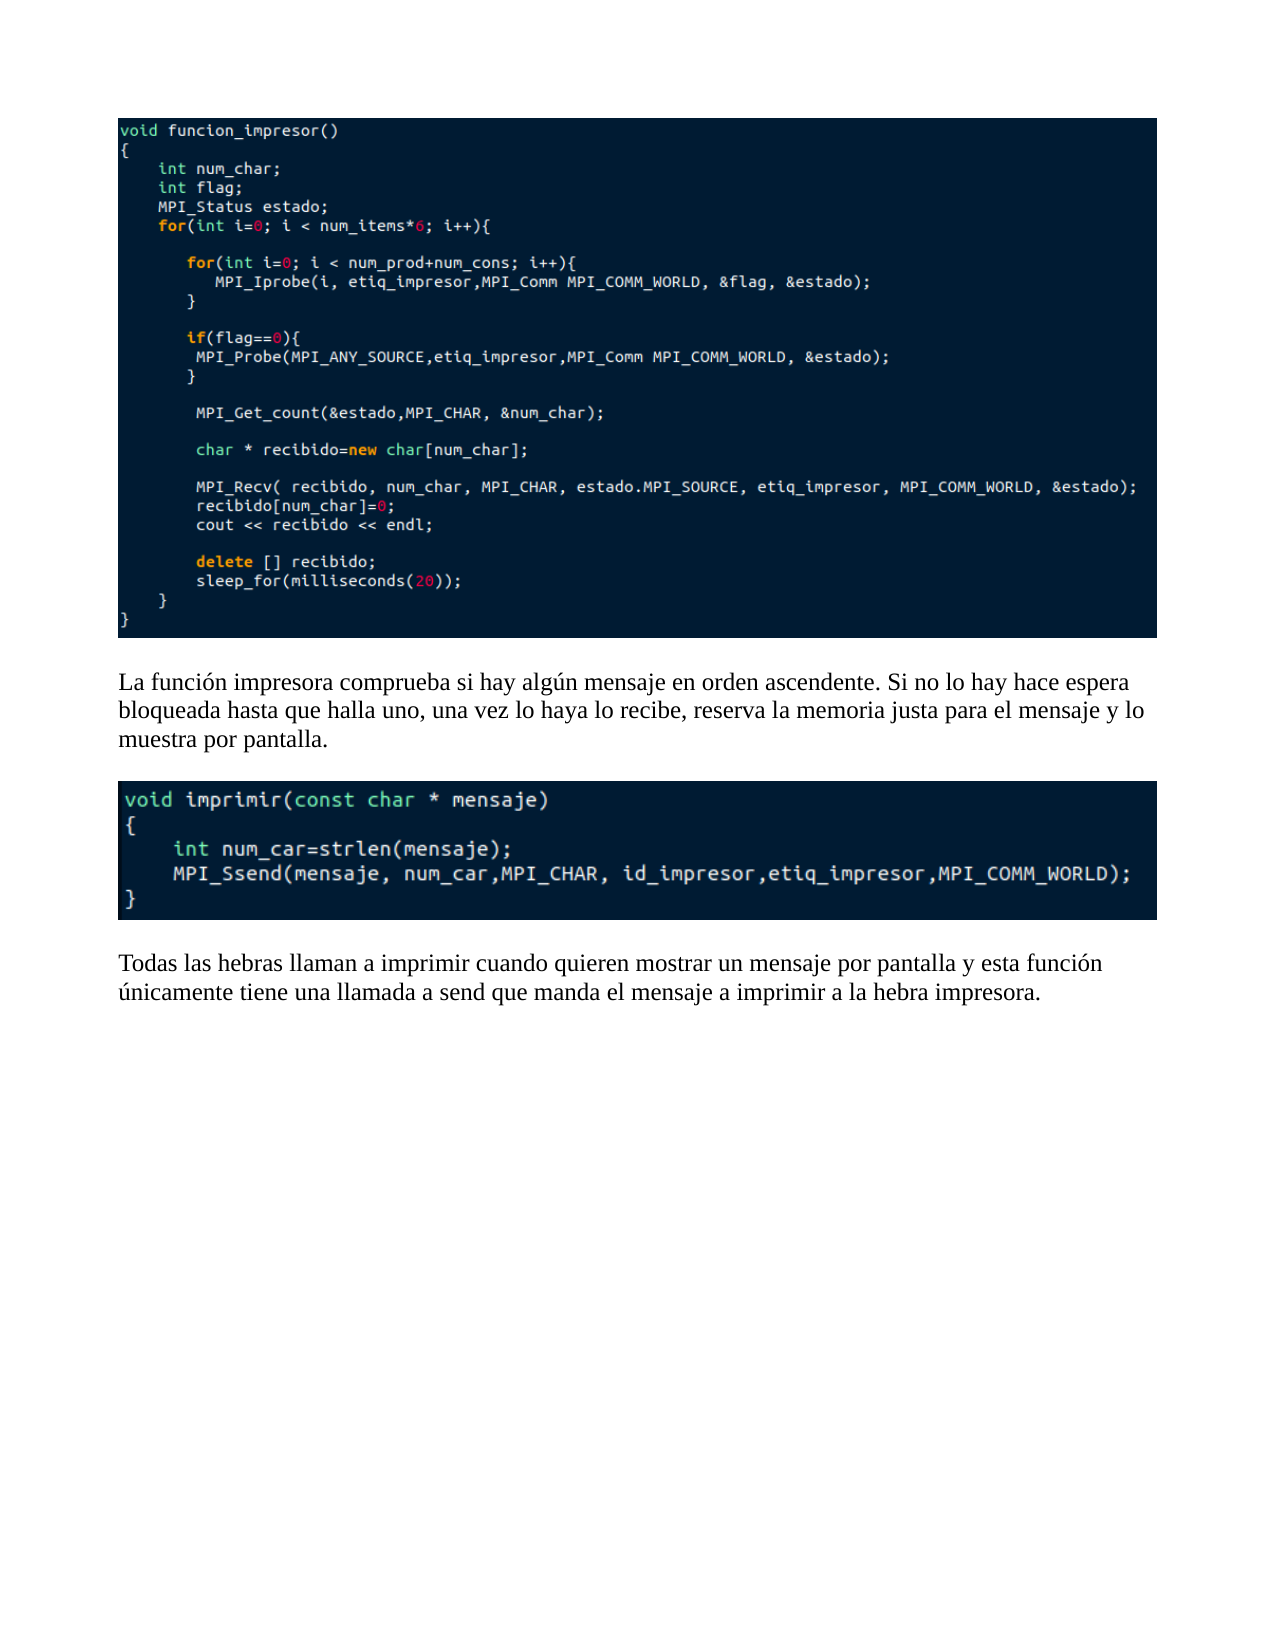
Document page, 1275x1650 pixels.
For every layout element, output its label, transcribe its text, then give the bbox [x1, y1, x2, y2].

picture [118, 118, 1157, 638]
text La función impresora comprueba si hay algún mensaje en orden ascendente. Si no lo hay hace espera bloqueada hasta que halla uno, una vez lo haya lo recibe, reserva la memoria justa para el mensaje y lo muestra por pantalla. [118, 667, 1157, 753]
picture [118, 781, 1157, 920]
text Todas las hebras llaman a imprimir cuando quieren mostrar un mensaje por pantalla y esta función únicamente tiene una llamada a send que manda el mensaje a imprimir a la hebra impresora. [118, 948, 1157, 1006]
